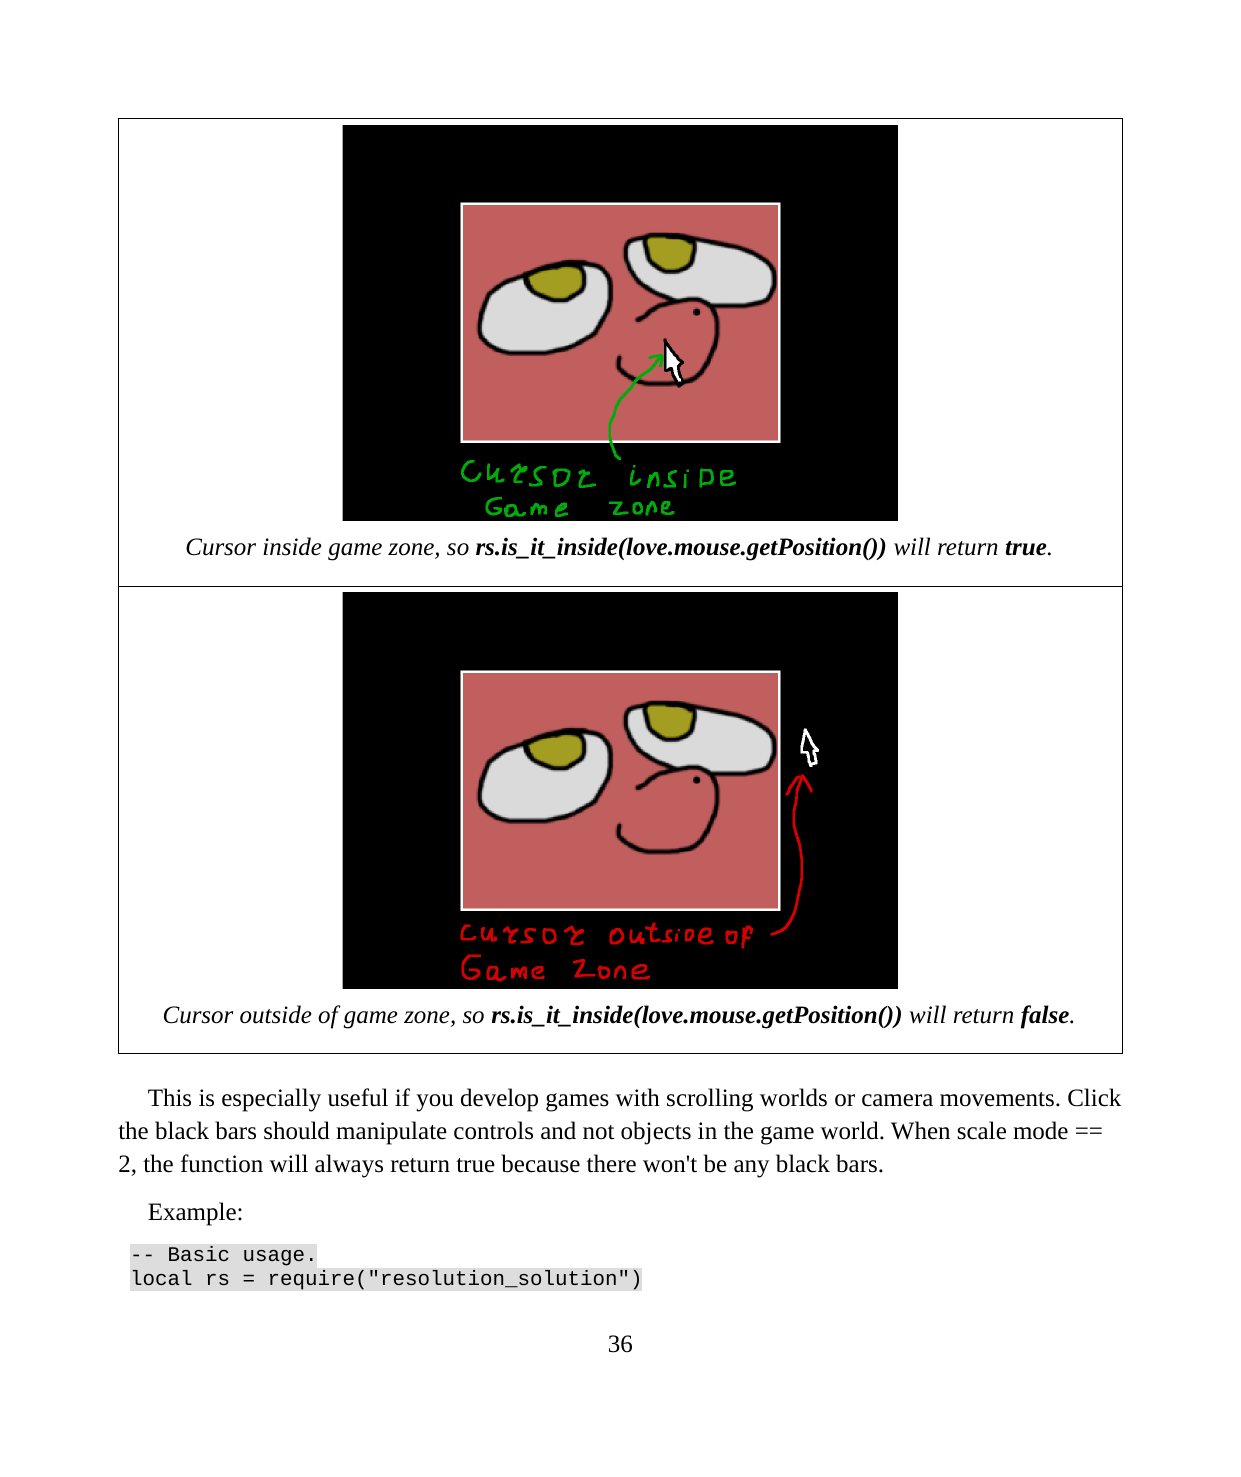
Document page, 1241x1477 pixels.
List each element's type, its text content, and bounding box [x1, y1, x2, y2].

text -- Basic usage. [317, 1244, 1110, 1268]
table_cell Cursor inside game zone, so rs.is_it_inside(love.mouse.getPosition()) will return true. [119, 527, 1122, 586]
picture [342, 592, 898, 989]
picture [342, 125, 898, 521]
table_cell [119, 587, 1122, 994]
table_cell Cursor outside of game zone, so rs.is_it_inside(love.mouse.getPosition()) will return false. [119, 994, 1122, 1053]
table_cell [119, 119, 1122, 527]
text This is especially useful if you develop games with scrolling worlds or camera movements. Click the black bars should manipulate controls and not objects in the game world. When scale mode == 2, the function will always return true because there won't be any black bars. [118, 1083, 1122, 1178]
text Example: [118, 1197, 1122, 1225]
text local rs = require("resolution_solution") [642, 1268, 1110, 1291]
